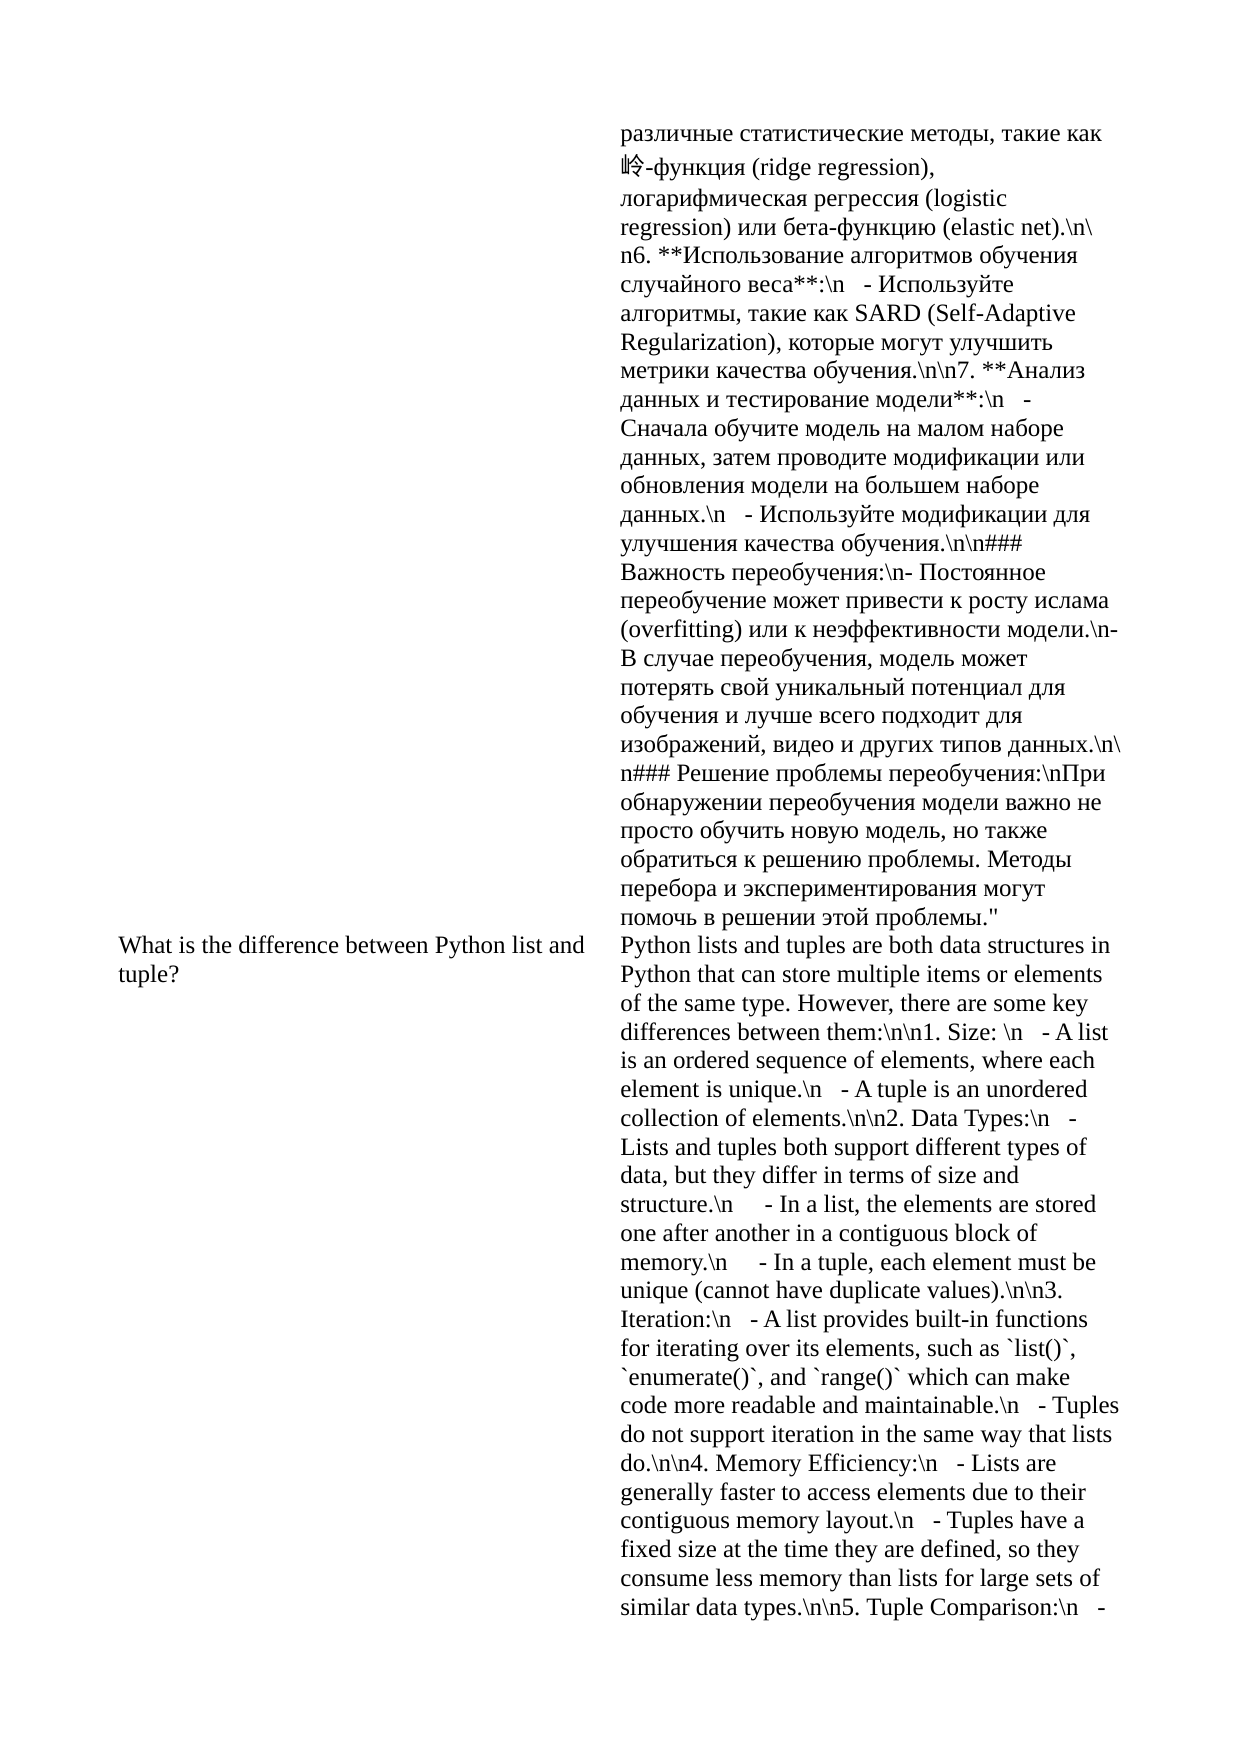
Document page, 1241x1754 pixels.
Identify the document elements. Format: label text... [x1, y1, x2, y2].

table_cell [118, 118, 620, 931]
table_cell различные статистические методы, такие как岭-функция (ridge regression), логарифмическая регрессия (logistic regression) или бета-функцию (elastic net).\n\n6. **Использование алгоритмов обучения случайного веса**:\n - Используйте алгоритмы, такие как SARD (Self-Adaptive Regularization), которые могут улучшить метрики качества обучения.\n\n7. **Анализ данных и тестирование модели**:\n - Сначала обучите модель на малом наборе данных, затем проводите модификации или обновления модели на большем наборе данных.\n - Используйте модификации для улучшения качества обучения.\n\n### Важность переобучения:\n- Постоянное переобучение может привести к росту ислама (overfitting) или к неэффективности модели.\n- В случае переобучения, модель может потерять свой уникальный потенциал для обучения и лучше всего подходит для изображений, видео и других типов данных.\n\n### Решение проблемы переобучения:\nПри обнаружении переобучения модели важно не просто обучить новую модель, но также обратиться к решению проблемы. Методы перебора и экспериментирования могут помочь в решении этой проблемы." [620, 118, 1122, 931]
table_cell Python lists and tuples are both data structures in Python that can store multiple items or elements of the same type. However, there are some key differences between them:\n\n1. Size: \n - A list is an ordered sequence of elements, where each element is unique.\n - A tuple is an unordered collection of elements.\n\n2. Data Types:\n - Lists and tuples both support different types of data, but they differ in terms of size and structure.\n - In a list, the elements are stored one after another in a contiguous block of memory.\n - In a tuple, each element must be unique (cannot have duplicate values).\n\n3. Iteration:\n - A list provides built-in functions for iterating over its elements, such as `list()`, `enumerate()`, and `range()` which can make code more readable and maintainable.\n - Tuples do not support iteration in the same way that lists do.\n\n4. Memory Efficiency:\n - Lists are generally faster to access elements due to their contiguous memory layout.\n - Tuples have a fixed size at the time they are defined, so they consume less memory than lists for large sets of similar data types.\n\n5. Tuple Comparison:\n [620, 931, 1122, 1621]
table_cell What is the difference between Python list and tuple? [118, 931, 620, 1621]
